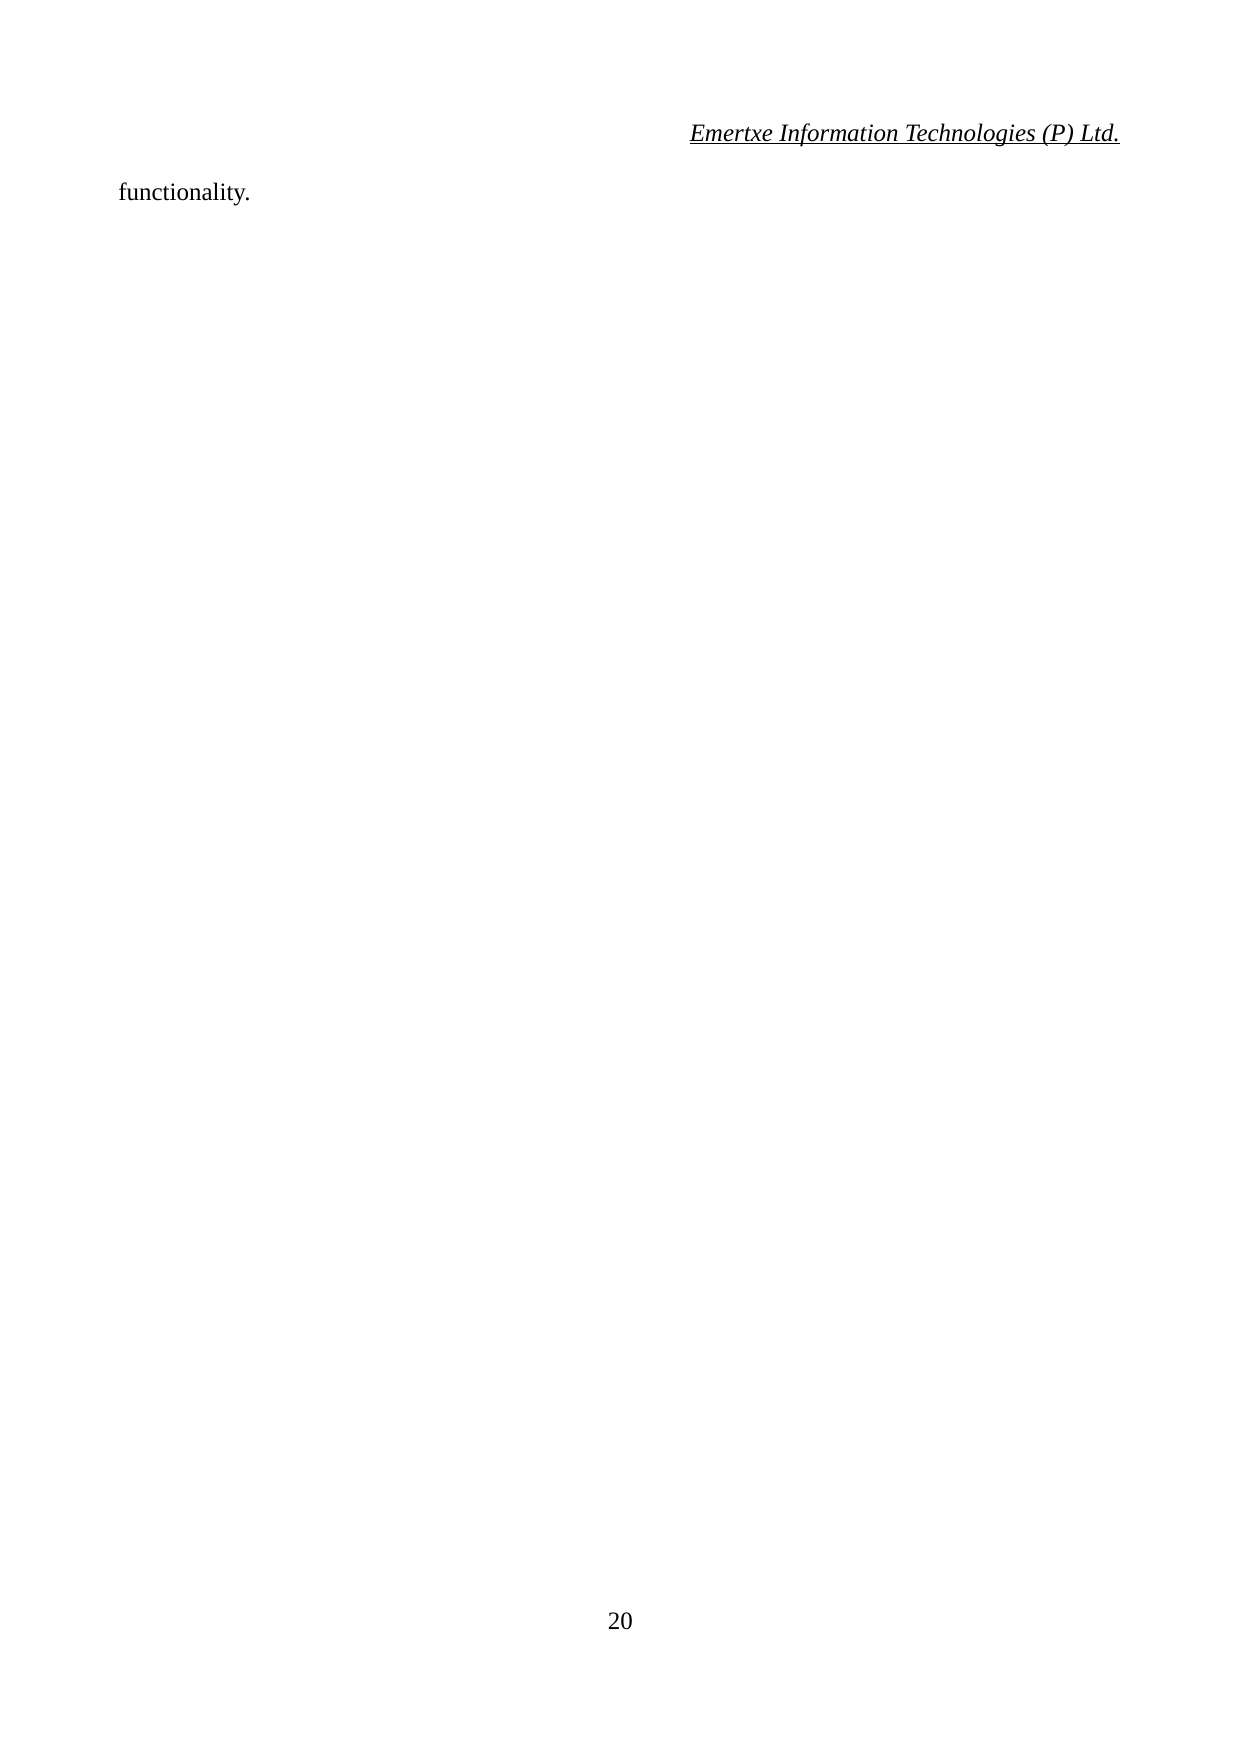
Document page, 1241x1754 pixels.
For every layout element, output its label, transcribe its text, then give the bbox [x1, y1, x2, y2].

text functionality. [118, 177, 1122, 206]
